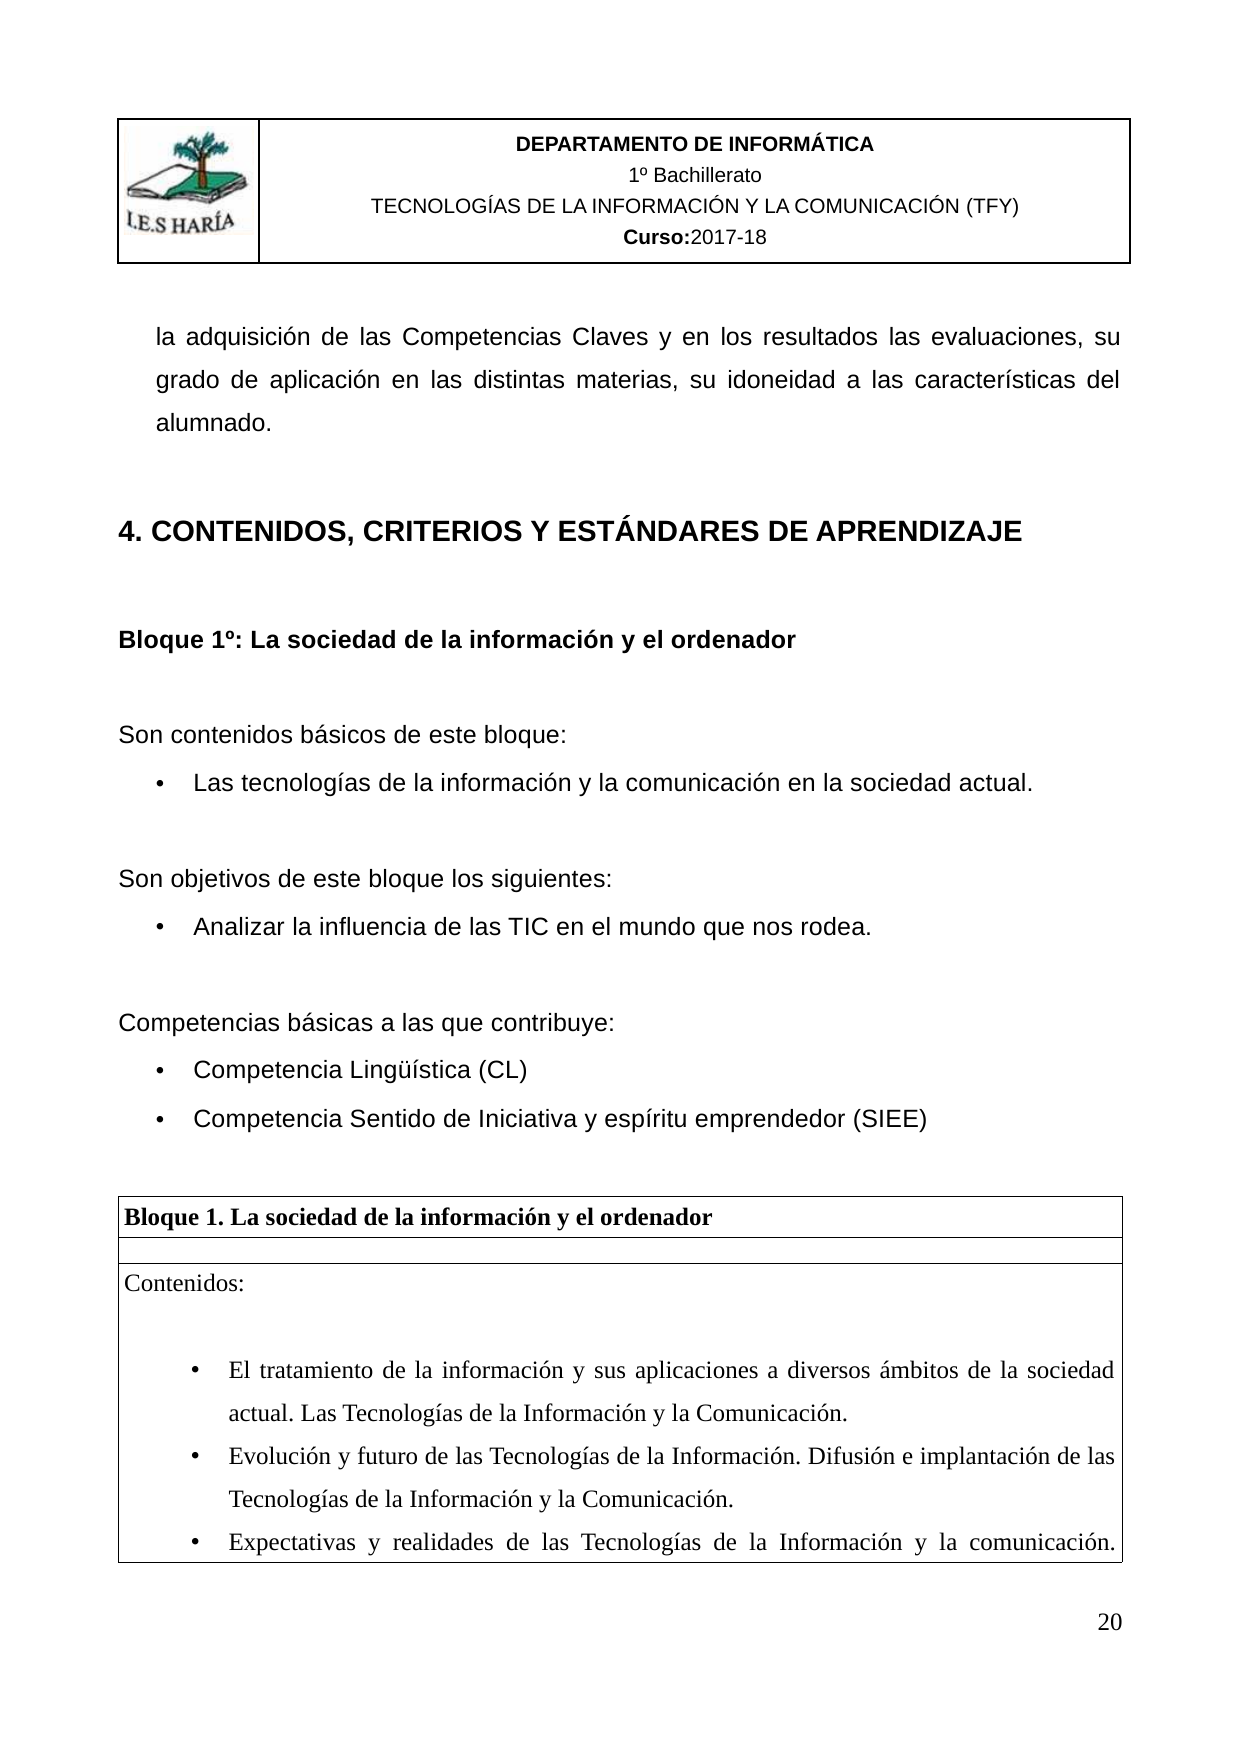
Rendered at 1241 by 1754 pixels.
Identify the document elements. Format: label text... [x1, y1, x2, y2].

list Competencia Lingüística (CL) [156, 1056, 1122, 1086]
subtitle 4. CONTENIDOS, CRITERIOS Y ESTÁNDARES DE APRENDIZAJE [118, 514, 1122, 548]
table_cell Contenidos: El tratamiento de la información y sus aplicaciones a diversos ámbitos de la sociedad actual. Las Tecnologías de la Información y la Comunicación. Evolución y futuro de las Tecnologías de la Información. Difusión e implantación de las Tecnologías de la Información y la Comunicación. Expectativas y realidades de las Tecnologías de la Información y la comunicación. [119, 1264, 1122, 1562]
text Competencias básicas a las que contribuye: [118, 1008, 1122, 1038]
table_header Bloque 1. La sociedad de la información y el ordenador [119, 1197, 1122, 1237]
list Analizar la influencia de las TIC en el mundo que nos rodea. [156, 912, 1122, 942]
text Son objetivos de este bloque los siguientes: [118, 864, 1122, 894]
table_cell [119, 1238, 1122, 1263]
picture [123, 126, 254, 235]
list Las tecnologías de la información y la comunicación en la sociedad actual. [156, 768, 1122, 798]
text la adquisición de las Competencias Claves y en los resultados las evaluaciones, su grado de aplicación en las distintas materias, su idoneidad a las características del alumnado. [156, 322, 1122, 437]
text Son contenidos básicos de este bloque: [118, 720, 1122, 750]
list Competencia Sentido de Iniciativa y espíritu emprendedor (SIEE) [156, 1103, 1122, 1133]
text Bloque 1º: La sociedad de la información y el ordenador [118, 625, 1122, 655]
